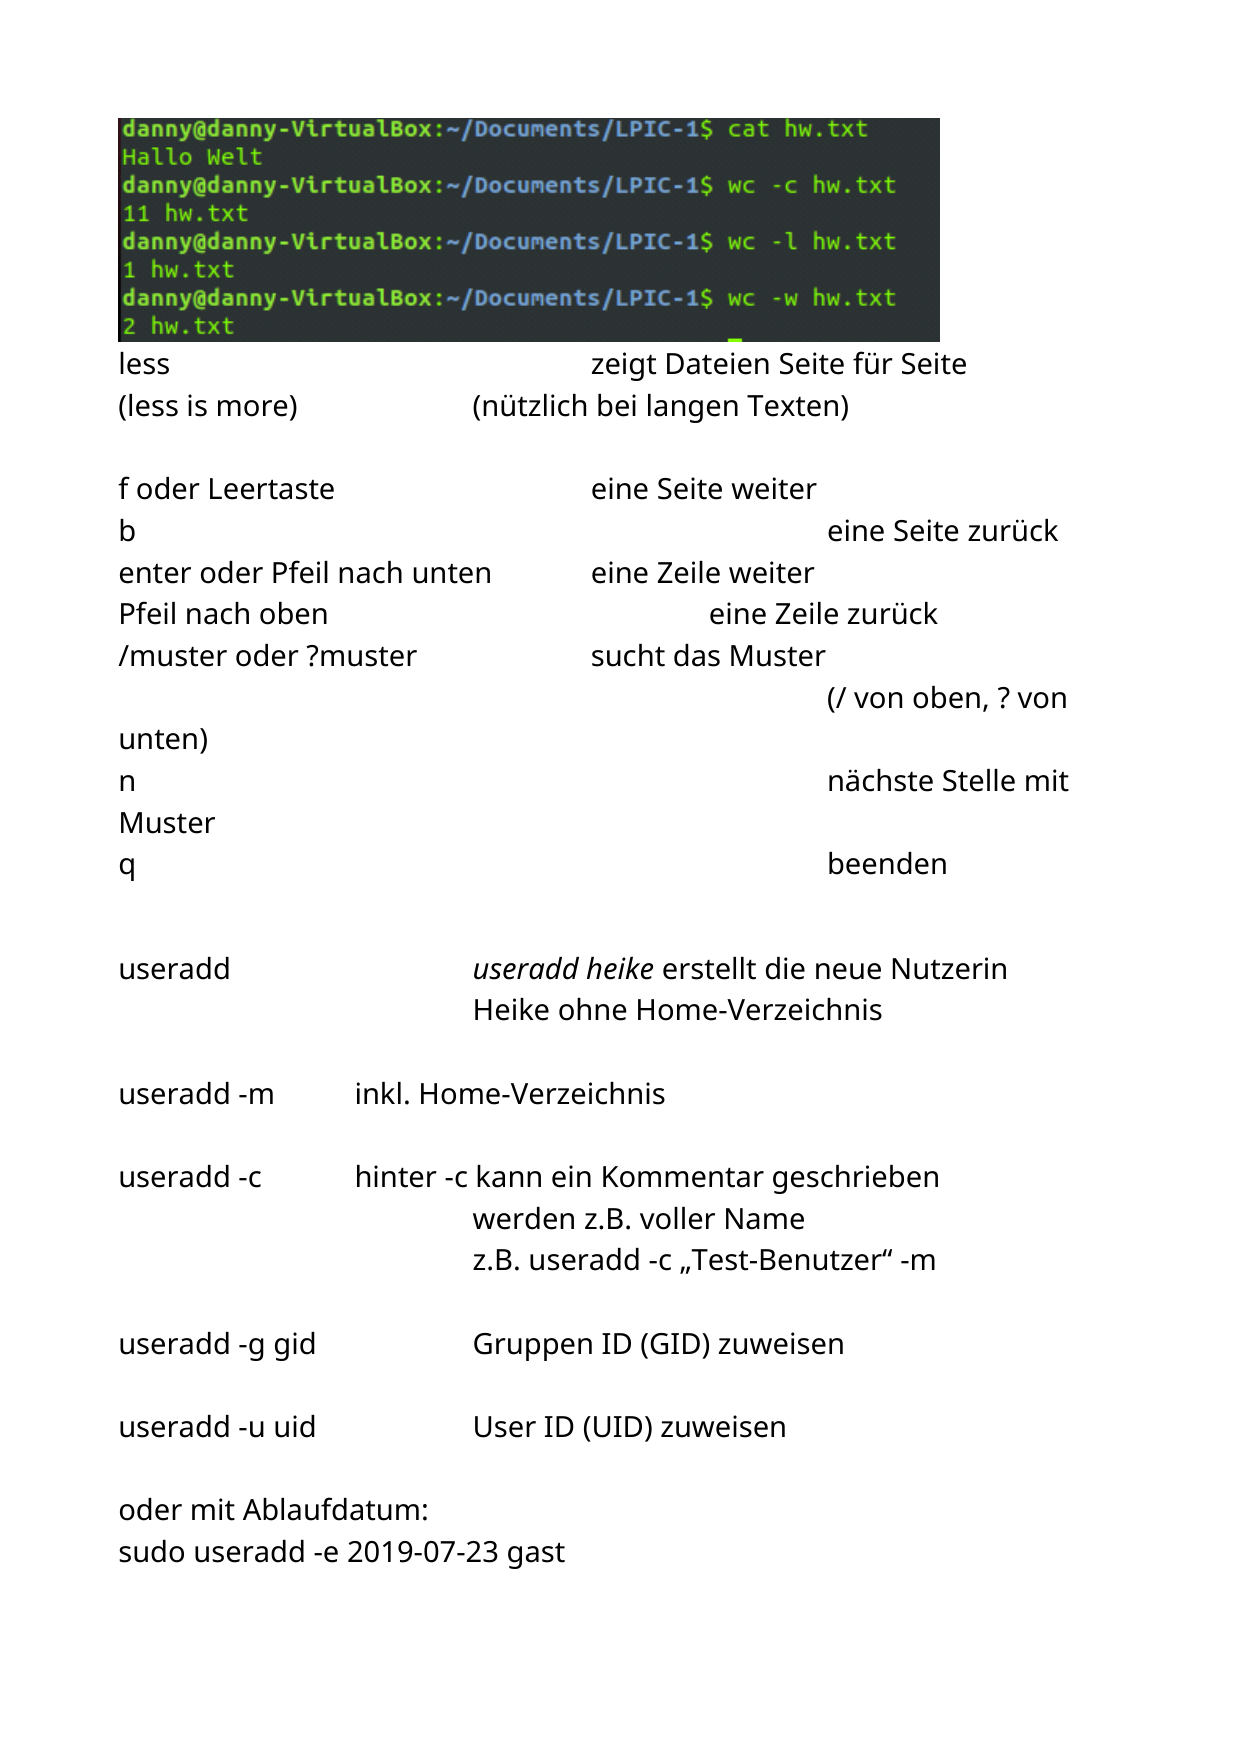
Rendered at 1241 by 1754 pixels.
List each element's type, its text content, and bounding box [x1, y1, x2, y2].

text less zeigt Dateien Seite für Seite (less is more) (nützlich bei langen Texten) f oder Leertaste eine Seite weiter b eine Seite zurück enter oder Pfeil nach unten eine Zeile weiter Pfeil nach oben eine Zeile zurück /muster oder ?muster sucht das Muster (/ von oben, ? von unten) n nächste Stelle mit Muster q beenden [118, 118, 1122, 883]
text useradd useradd heike erstellt die neue Nutzerin Heike ohne Home-Verzeichnis useradd -m inkl. Home-Verzeichnis useradd -c hinter -c kann ein Kommentar geschrieben werden z.B. voller Name z.B. useradd -c „Test-Benutzer“ -m useradd -g gid Gruppen ID (GID) zuweisen useradd -u uid User ID (UID) zuweisen oder mit Ablaufdatum: sudo useradd -e 2019-07-23 gast [118, 948, 1122, 1613]
